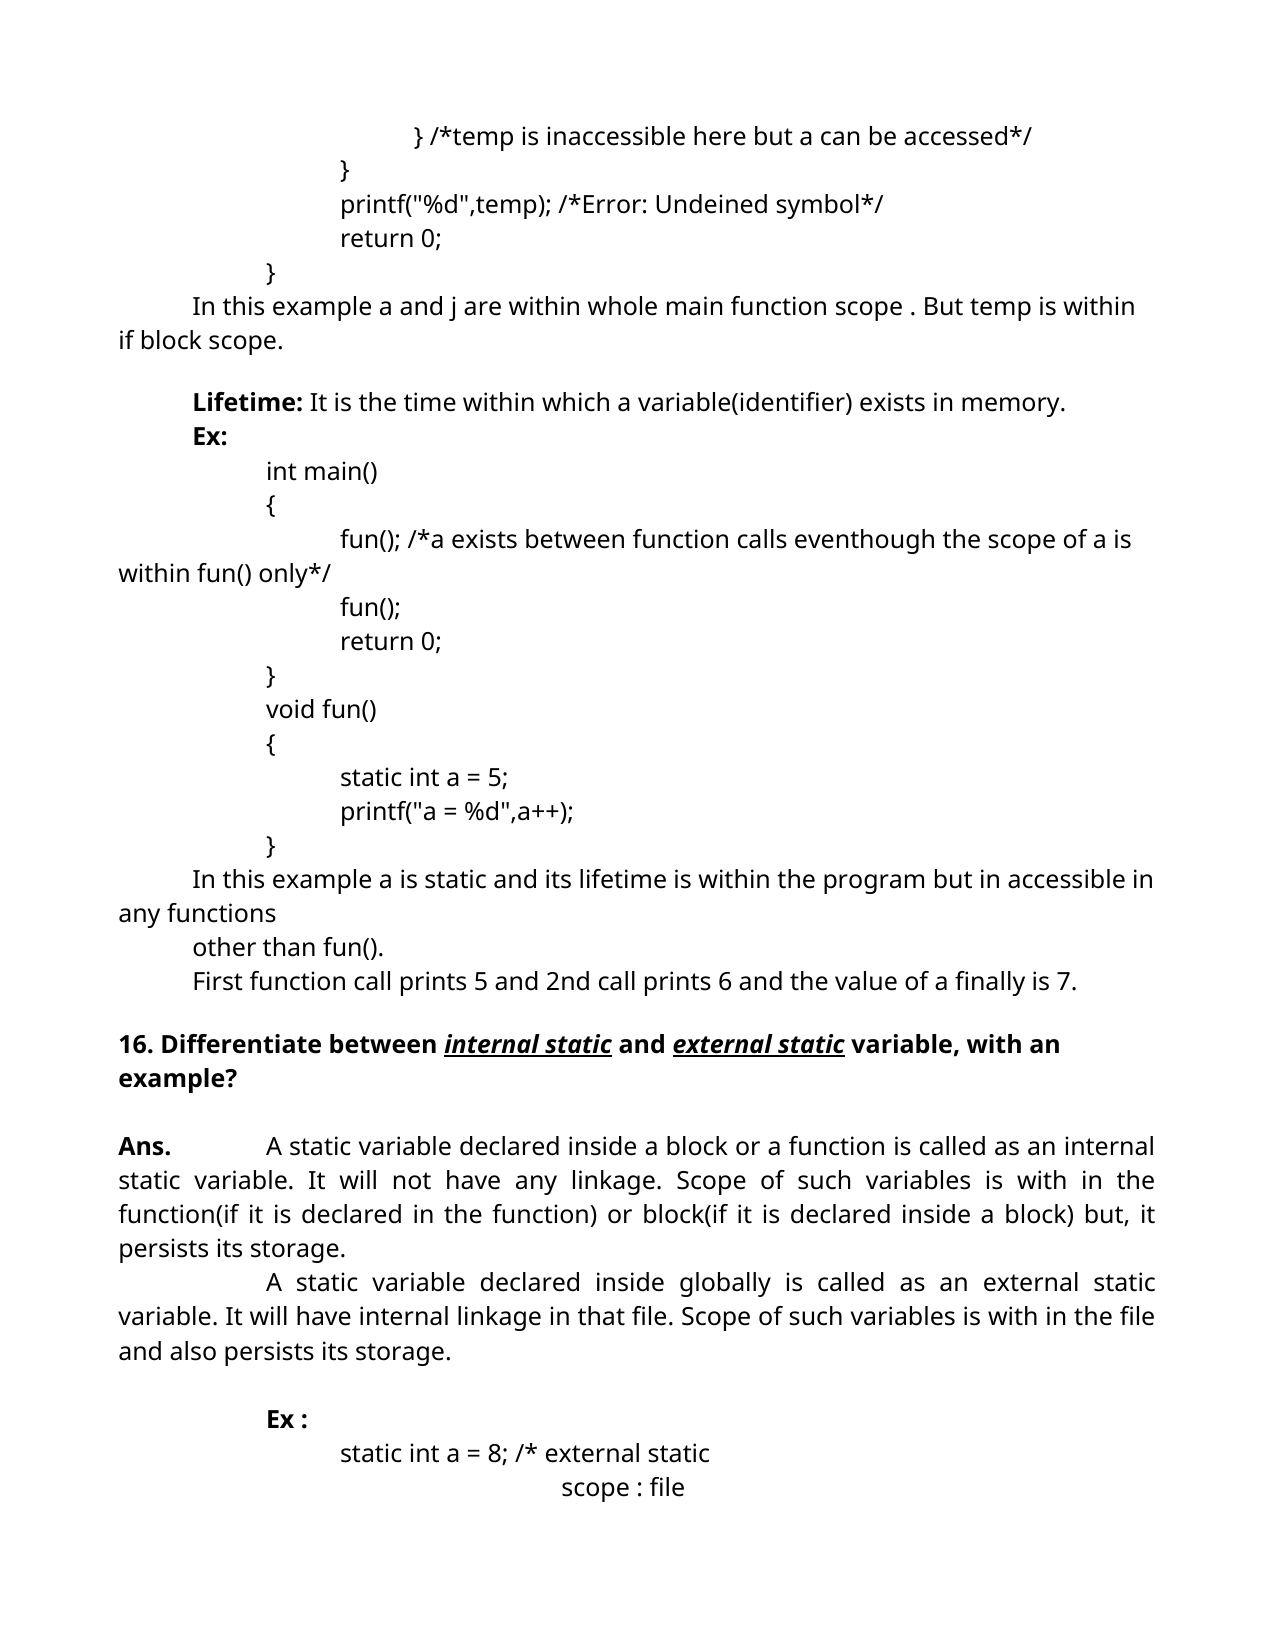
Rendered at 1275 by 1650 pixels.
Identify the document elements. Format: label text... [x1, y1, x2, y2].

text Ans. A static variable declared inside a block or a function is called as an internal static variable. It will not have any linkage. Scope of such variables is with in the function(if it is declared in the function) or block(if it is declared inside a block) but, it persists its storage. [118, 1129, 1157, 1265]
text Lifetime: It is the time within which a variable(identifier) exists in memory. [118, 385, 1157, 419]
text 16. Differentiate between internal static and external static variable, with an example? [118, 1027, 1157, 1095]
text { [118, 726, 1157, 760]
text } [118, 828, 1157, 862]
text In this example a and j are within whole main function scope . But temp is within if block scope. [118, 288, 1157, 357]
text } [118, 254, 1157, 288]
text In this example a is static and its lifetime is within the program but in accessible in any functions [118, 862, 1157, 930]
text static int a = 5; [118, 760, 1157, 794]
text Ex : [118, 1401, 1157, 1435]
text return 0; [118, 220, 1157, 254]
text return 0; [118, 623, 1157, 657]
text First function call prints 5 and 2nd call prints 6 and the value of a finally is 7. [118, 964, 1157, 998]
text static int a = 8; /* external static [118, 1435, 1157, 1469]
text { [118, 487, 1157, 521]
text A static variable declared inside globally is called as an external static variable. It will have internal linkage in that file. Scope of such variables is with in the file and also persists its storage. [118, 1265, 1157, 1367]
text printf("%d",temp); /*Error: Undeined symbol*/ [118, 186, 1157, 220]
text } [118, 657, 1157, 692]
text void fun() [118, 692, 1157, 726]
text other than fun(). [118, 930, 1157, 964]
text Ex: [118, 419, 1157, 453]
text fun(); /*a exists between function calls eventhough the scope of a is within fun() only*/ [118, 521, 1157, 589]
text int main() [118, 453, 1157, 487]
text } [118, 152, 1157, 186]
text } /*temp is inaccessible here but a can be accessed*/ [118, 118, 1157, 152]
text printf("a = %d",a++); [118, 794, 1157, 828]
text fun(); [118, 589, 1157, 623]
text scope : file [118, 1469, 1157, 1503]
